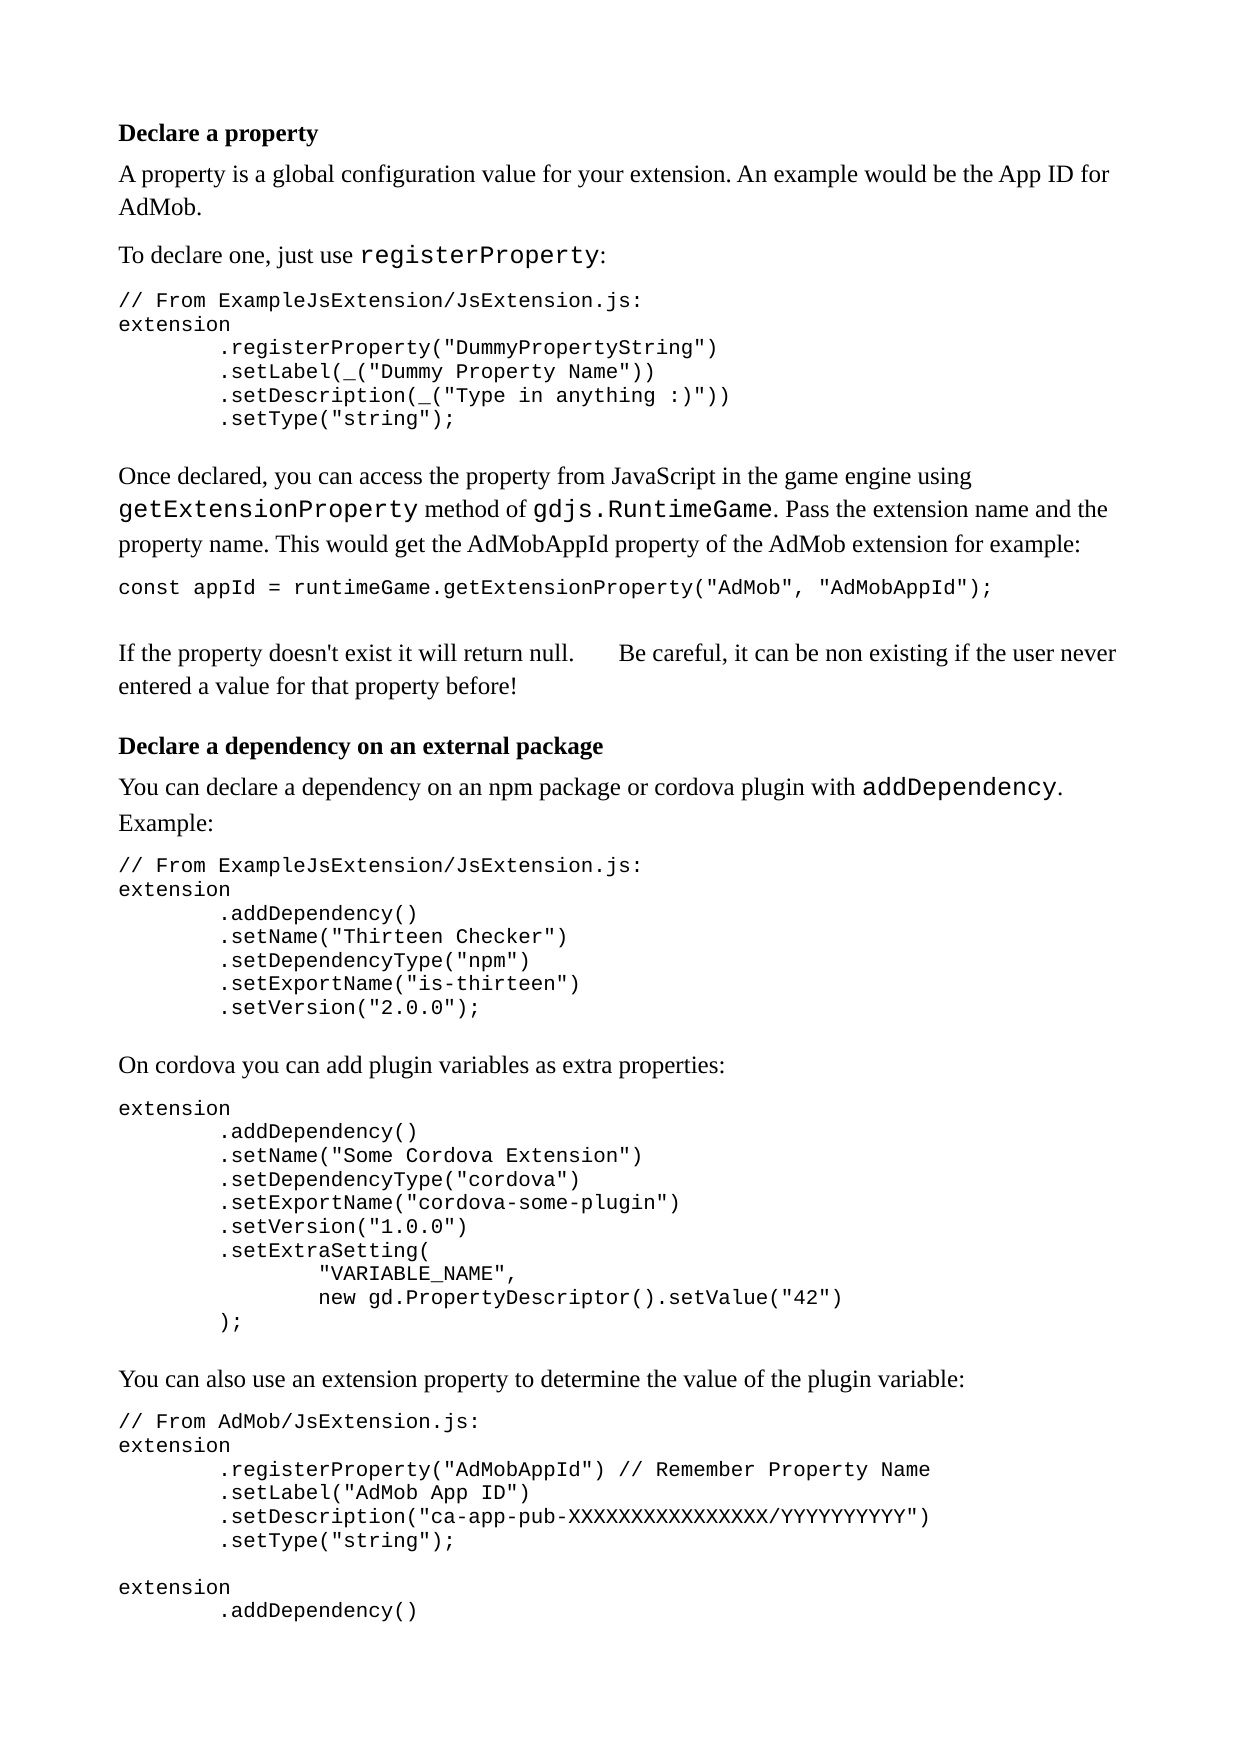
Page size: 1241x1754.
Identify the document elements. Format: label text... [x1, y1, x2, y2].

text .setVersion("2.0.0"); [118, 997, 1122, 1021]
text Once declared, you can access the property from JavaScript in the game engine using getExtensionProperty method of gdjs.RuntimeGame. Pass the extension name and the property name. This would get the AdMobAppId property of the AdMob extension for example: [118, 461, 1122, 558]
text If the property doesn't exist it will return null. Be careful, it can be non existing if the user never entered a value for that property before! [118, 630, 1122, 700]
text .setDescription("ca-app-pub-XXXXXXXXXXXXXXXX/YYYYYYYYYY") [118, 1506, 1122, 1529]
text .addDependency() [118, 1121, 1122, 1145]
text You can also use an extension property to determine the value of the plugin variable: [118, 1364, 1122, 1392]
text "VARIABLE_NAME", [118, 1263, 1122, 1287]
text // From AdMob/JsExtension.js: [118, 1411, 1122, 1435]
text .setExportName("cordova-some-plugin") [118, 1192, 1122, 1216]
text .setLabel("AdMob App ID") [118, 1482, 1122, 1506]
text .setName("Some Cordova Extension") [118, 1145, 1122, 1169]
text .registerProperty("DummyPropertyString") [118, 337, 1122, 361]
text On cordova you can add plugin variables as extra properties: [118, 1050, 1122, 1079]
text extension [118, 1435, 1122, 1459]
text .setExtraSetting( [118, 1240, 1122, 1263]
text .setType("string"); [118, 1529, 1122, 1553]
text const appId = runtimeGame.getExtensionProperty("AdMob", "AdMobAppId"); [118, 577, 1122, 601]
text .setVersion("1.0.0") [118, 1216, 1122, 1240]
subtitle Declare a property [118, 118, 1122, 147]
text .addDependency() [118, 902, 1122, 926]
text .setDescription(_("Type in anything :)")) [118, 384, 1122, 408]
text extension [118, 879, 1122, 902]
text .registerProperty("AdMobAppId") // Remember Property Name [118, 1459, 1122, 1482]
text ); [118, 1311, 1122, 1334]
subtitle Declare a dependency on an external package [118, 731, 1122, 760]
text extension [118, 314, 1122, 337]
text .setDependencyType("npm") [118, 950, 1122, 973]
text .setLabel(_("Dummy Property Name")) [118, 361, 1122, 384]
text .setName("Thirteen Checker") [118, 926, 1122, 950]
text .setExportName("is-thirteen") [118, 973, 1122, 997]
text To declare one, just use registerProperty: [118, 240, 1122, 271]
text extension [118, 1577, 1122, 1601]
text // From ExampleJsExtension/JsExtension.js: [118, 290, 1122, 314]
text .setType("string"); [118, 408, 1122, 432]
text // From ExampleJsExtension/JsExtension.js: [118, 855, 1122, 879]
text .setDependencyType("cordova") [118, 1169, 1122, 1192]
text A property is a global configuration value for your extension. An example would be the App ID for AdMob. [118, 159, 1122, 221]
text You can declare a dependency on an npm package or cordova plugin with addDependency. Example: [118, 772, 1122, 836]
text .addDependency() [118, 1601, 1122, 1624]
text new gd.PropertyDescriptor().setValue("42") [118, 1287, 1122, 1311]
text extension [118, 1098, 1122, 1121]
